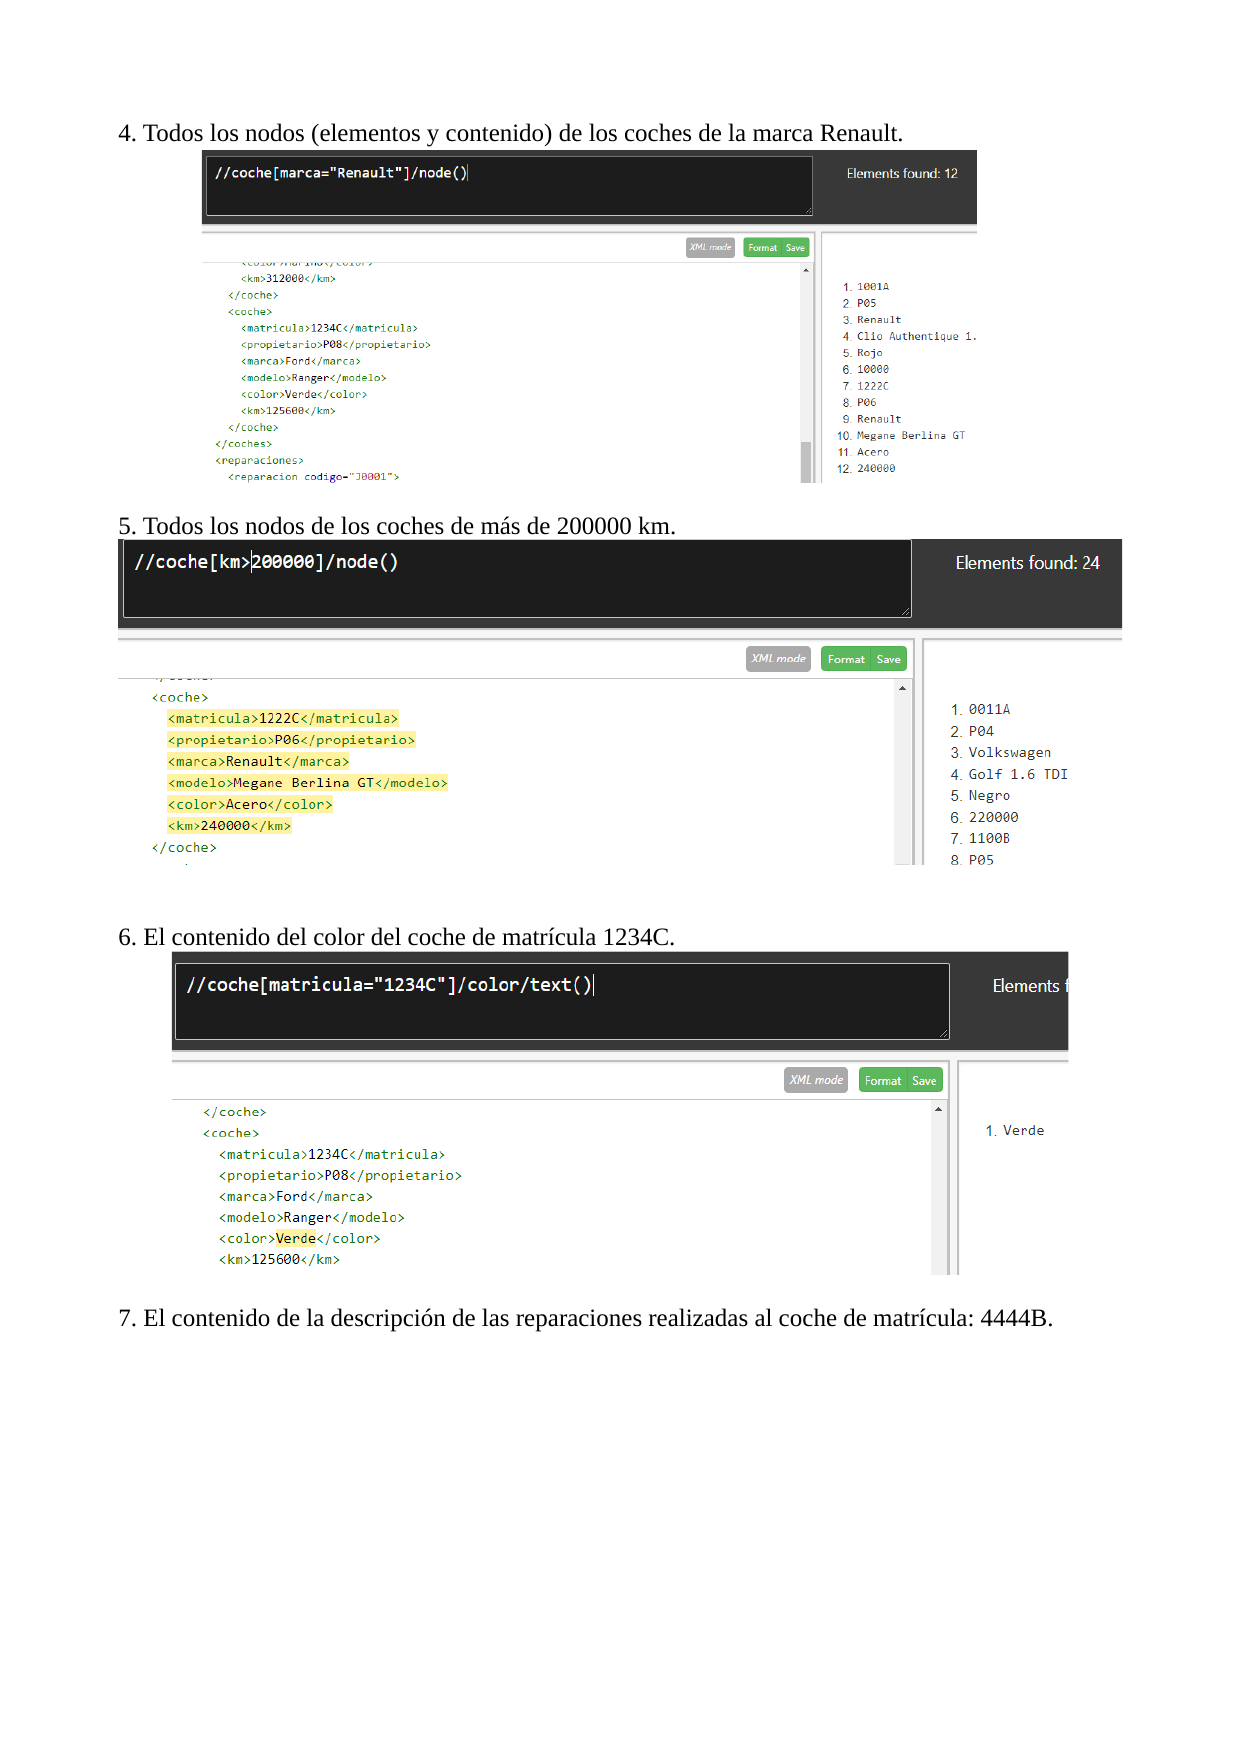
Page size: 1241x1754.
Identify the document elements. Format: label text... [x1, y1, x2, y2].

text 4. Todos los nodos (elementos y contenido) de los coches de la marca Renault. [118, 118, 1122, 147]
text 5. Todos los nodos de los coches de más de 200000 km. [118, 511, 1122, 539]
picture [118, 539, 1123, 865]
text 6. El contenido del color del coche de matrícula 1234C. [118, 922, 1122, 951]
picture [171, 951, 1069, 1275]
text 7. El contenido de la descripción de las reparaciones realizadas al coche de matrícula: 4444B. [118, 1303, 1122, 1332]
picture [201, 150, 977, 483]
